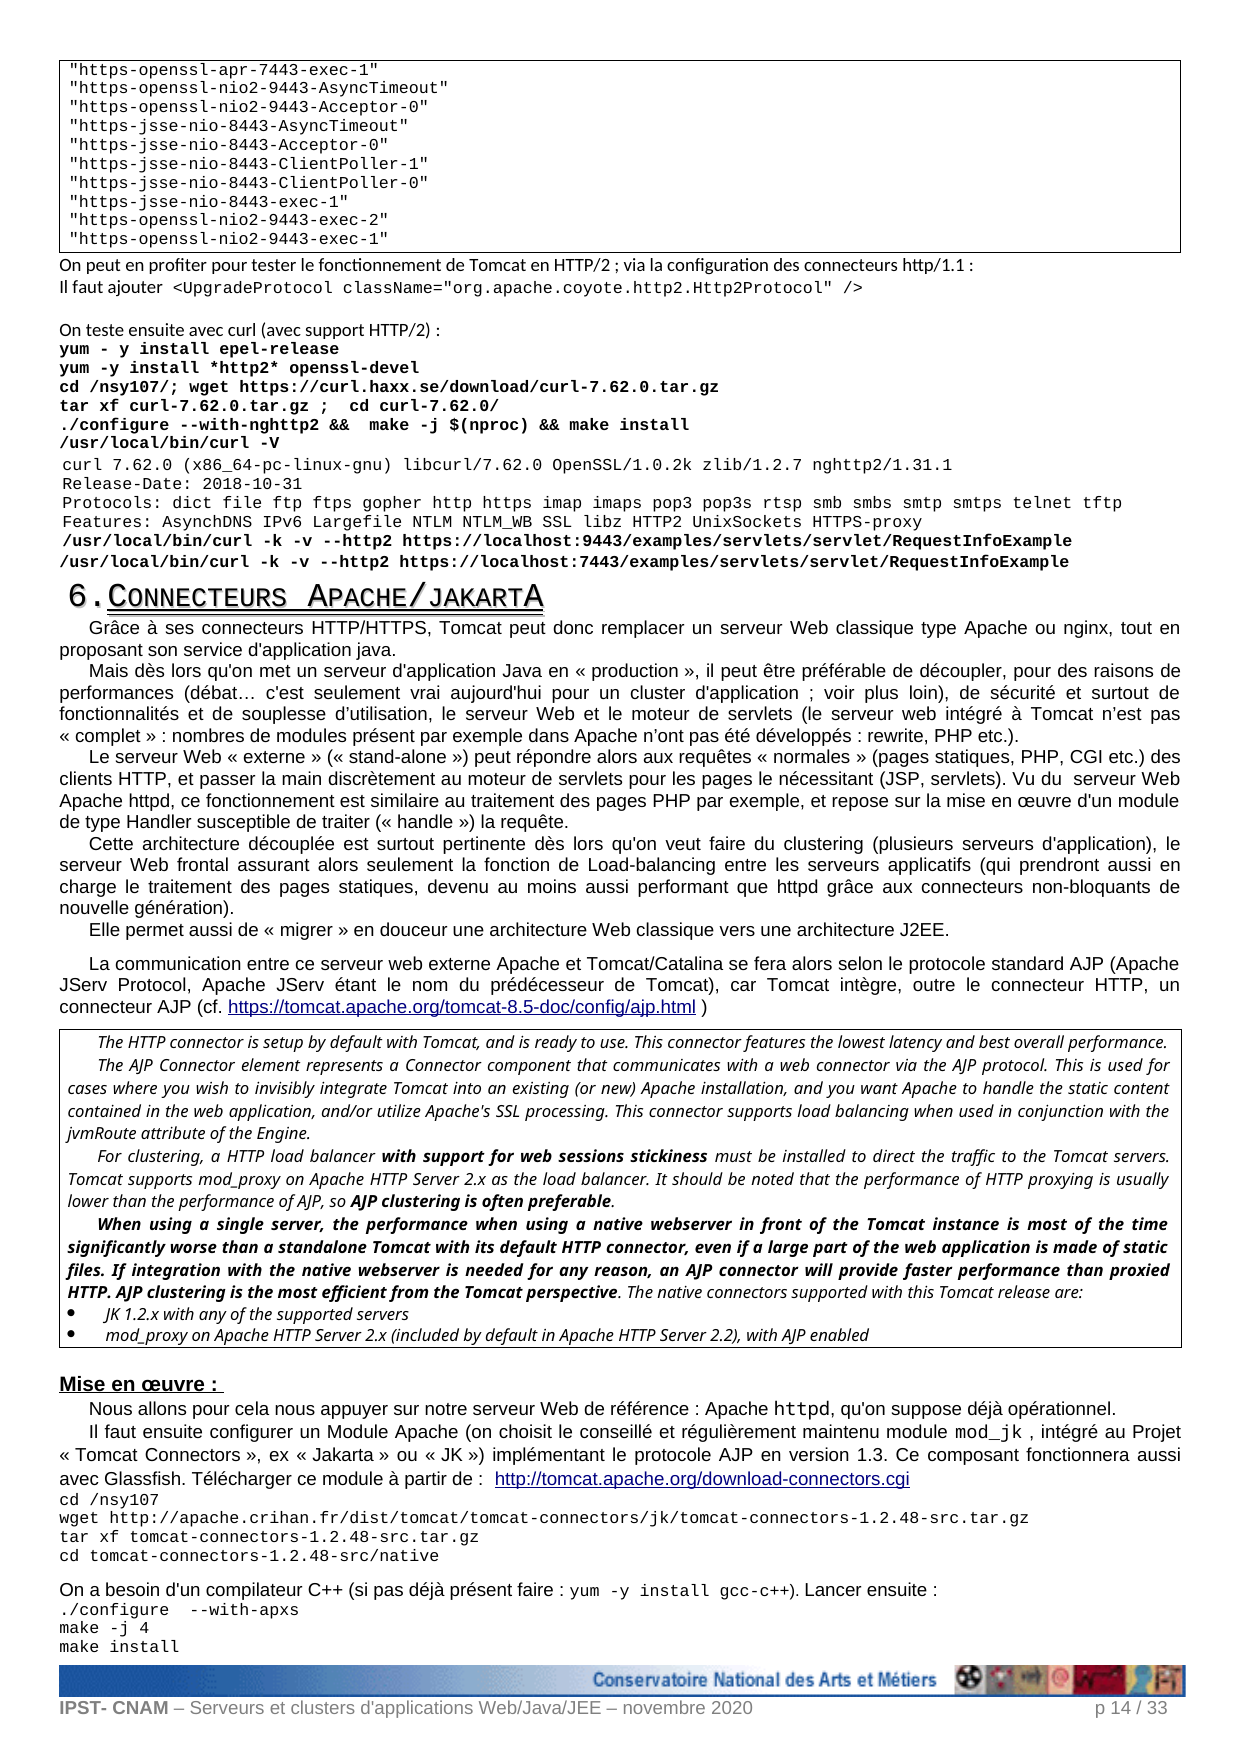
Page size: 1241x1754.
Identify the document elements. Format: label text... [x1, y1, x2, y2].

text tar xf curl-7.62.0.tar.gz ; cd curl-7.62.0/ [59, 397, 1181, 416]
text Mais dès lors qu'on met un serveur d'application Java en « production », il peut être préférable de découpler, pour des raisons de performances (débat… c'est seulement vrai aujourd'hui pour un cluster d'application ; voir plus loin), de sécurité et surtout de fonctionnalités et de souplesse d’utilisation, le serveur Web et le moteur de servlets (le serveur web intégré à Tomcat n’est pas « complet » : nombres de modules présent par exemple dans Apache n’ont pas été développés : rewrite, PHP etc.). [59, 660, 1181, 746]
text Nous allons pour cela nous appuyer sur notre serveur Web de référence : Apache httpd, qu'on suppose déjà opérationnel. [59, 1395, 1181, 1421]
text cd tomcat-connectors-1.2.48-src/native [59, 1548, 1181, 1567]
text "https-openssl-apr-7443-exec-1" [60, 61, 1180, 79]
text The AJP Connector element represents a Connector component that communicates with a web connector via the AJP protocol. This is used for cases where you wish to invisibly integrate Tomcat into an existing (or new) Apache installation, and you want Apache to handle the static content contained in the web application, and/or utilize Apache's SSL processing. This connector supports load balancing when used in conjunction with the jvmRoute attribute of the Engine. [60, 1052, 1181, 1142]
text yum -y install *http2* openssl-devel [59, 359, 1181, 378]
text When using a single server, the performance when using a native webserver in front of the Tomcat instance is most of the time significantly worse than a standalone Tomcat with its default HTTP connector, even if a large part of the web application is made of static files. If integration with the native webserver is needed for any reason, an AJP connector will provide faster performance than proxied HTTP. AJP clustering is the most efficient from the Tomcat perspective. The native connectors supported with this Tomcat release are: [60, 1211, 1181, 1301]
text ./configure --with-nghttp2 && make -j $(nproc) && make install [59, 416, 1181, 435]
text Le serveur Web « externe » (« stand-alone ») peut répondre alors aux requêtes « normales » (pages statiques, PHP, CGI etc.) des clients HTTP, et passer la main discrètement au moteur de servlets pour les pages le nécessitant (JSP, servlets). Vu du serveur Web Apache httpd, ce fonctionnement est similaire au traitement des pages PHP par exemple, et repose sur la mise en œuvre d'un module de type Handler susceptible de traiter (« handle ») la requête. [59, 746, 1181, 832]
text Il faut ajouter <UpgradeProtocol className="org.apache.coyote.http2.Http2Protocol" /> [59, 276, 1181, 299]
text /usr/local/bin/curl -V [59, 435, 1181, 454]
text Release-Date: 2018-10-31 [59, 476, 1181, 494]
text tar xf tomcat-connectors-1.2.48-src.tar.gz [59, 1529, 1181, 1548]
text Elle permet aussi de « migrer » en douceur une architecture Web classique vers une architecture J2EE. [59, 919, 1181, 940]
text cd /nsy107 [59, 1491, 1181, 1510]
text "https-jsse-nio-8443-ClientPoller-1" [60, 154, 1180, 173]
text The HTTP connector is setup by default with Tomcat, and is ready to use. This connector features the lowest latency and best overall performance. [60, 1030, 1181, 1052]
text On a besoin d'un compilateur C++ (si pas déjà présent faire : yum -y install gcc-c++). Lancer ensuite : [59, 1578, 1181, 1601]
text For clustering, a HTTP load balancer with support for web sessions stickiness must be installed to direct the traffic to the Tomcat servers. Tomcat supports mod_proxy on Apache HTTP Server 2.x as the load balancer. It should be noted that the performance of HTTP proxying is usually lower than the performance of AJP, so AJP clustering is often preferable. [60, 1142, 1181, 1211]
text Il faut ensuite configurer un Module Apache (on choisit le conseillé et régulièrement maintenu module mod_jk , intégré au Projet « Tomcat Connectors », ex « Jakarta » ou « JK ») implémentant le protocole AJP en version 1.3. Ce composant fonctionnera aussi avec Glassfish. Télécharger ce module à partir de : http://tomcat.apache.org/download-connectors.cgi [59, 1421, 1181, 1491]
text "https-jsse-nio-8443-ClientPoller-0" [60, 173, 1180, 192]
text ./configure --with-apxs [59, 1601, 1181, 1620]
text Cette architecture découplée est surtout pertinente dès lors qu'on veut faire du clustering (plusieurs serveurs d'application), le serveur Web frontal assurant alors seulement la fonction de Load-balancing entre les serveurs applicatifs (qui prendront aussi en charge le traitement des pages statiques, devenu au moins aussi performant que httpd grâce aux connecteurs non-bloquants de nouvelle génération). [59, 832, 1181, 919]
text /usr/local/bin/curl -k -v --http2 https://localhost:9443/examples/servlets/servlet/RequestInfoExample [59, 532, 1181, 554]
text Mise en œuvre : [59, 1371, 1181, 1395]
text Protocols: dict file ftp ftps gopher http https imap imaps pop3 pop3s rtsp smb smbs smtp smtps telnet tftp [59, 494, 1181, 513]
text Features: AsynchDNS IPv6 Largefile NTLM NTLM_WB SSL libz HTTP2 UnixSockets HTTPS-proxy [59, 513, 1181, 532]
text "https-openssl-nio2-9443-exec-1" [60, 230, 1180, 252]
text yum - y install epel-release [59, 341, 1181, 359]
text "https-jsse-nio-8443-Acceptor-0" [60, 136, 1180, 154]
text wget http://apache.crihan.fr/dist/tomcat/tomcat-connectors/jk/tomcat-connectors-1.2.48-src.tar.gz [59, 1510, 1181, 1529]
text make -j 4 [59, 1620, 1181, 1639]
text "https-openssl-nio2-9443-AsyncTimeout" [60, 79, 1180, 98]
text "https-jsse-nio-8443-AsyncTimeout" [60, 117, 1180, 136]
subtitle Connecteurs Apache/jakartA [67, 579, 1181, 617]
text On peut en profiter pour tester le fonctionnement de Tomcat en HTTP/2 ; via la configuration des connecteurs http/1.1 : [59, 253, 1181, 276]
text "https-openssl-nio2-9443-Acceptor-0" [60, 98, 1180, 117]
text "https-jsse-nio-8443-exec-1" [60, 192, 1180, 211]
text make install [59, 1639, 1181, 1658]
list JK 1.2.x with any of the supported servers [60, 1301, 1181, 1322]
list mod_proxy on Apache HTTP Server 2.x (included by default in Apache HTTP Server 2.2), with AJP enabled [60, 1322, 1181, 1347]
text Grâce à ses connecteurs HTTP/HTTPS, Tomcat peut donc remplacer un serveur Web classique type Apache ou nginx, tout en proposant son service d'application java. [59, 617, 1181, 660]
text On teste ensuite avec curl (avec support HTTP/2) : [59, 318, 1181, 341]
text "https-openssl-nio2-9443-exec-2" [60, 211, 1180, 230]
text La communication entre ce serveur web externe Apache et Tomcat/Catalina se fera alors selon le protocole standard AJP (Apache JServ Protocol, Apache JServ étant le nom du prédécesseur de Tomcat), car Tomcat intègre, outre le connecteur HTTP, un connecteur AJP (cf. https://tomcat.apache.org/tomcat-8.5-doc/config/ajp.html ) [59, 952, 1181, 1017]
text cd /nsy107/; wget https://curl.haxx.se/download/curl-7.62.0.tar.gz [59, 378, 1181, 397]
text /usr/local/bin/curl -k -v --http2 https://localhost:7443/examples/servlets/servlet/RequestInfoExample [59, 554, 1181, 573]
text curl 7.62.0 (x86_64-pc-linux-gnu) libcurl/7.62.0 OpenSSL/1.0.2k zlib/1.2.7 nghttp2/1.31.1 [59, 454, 1181, 476]
